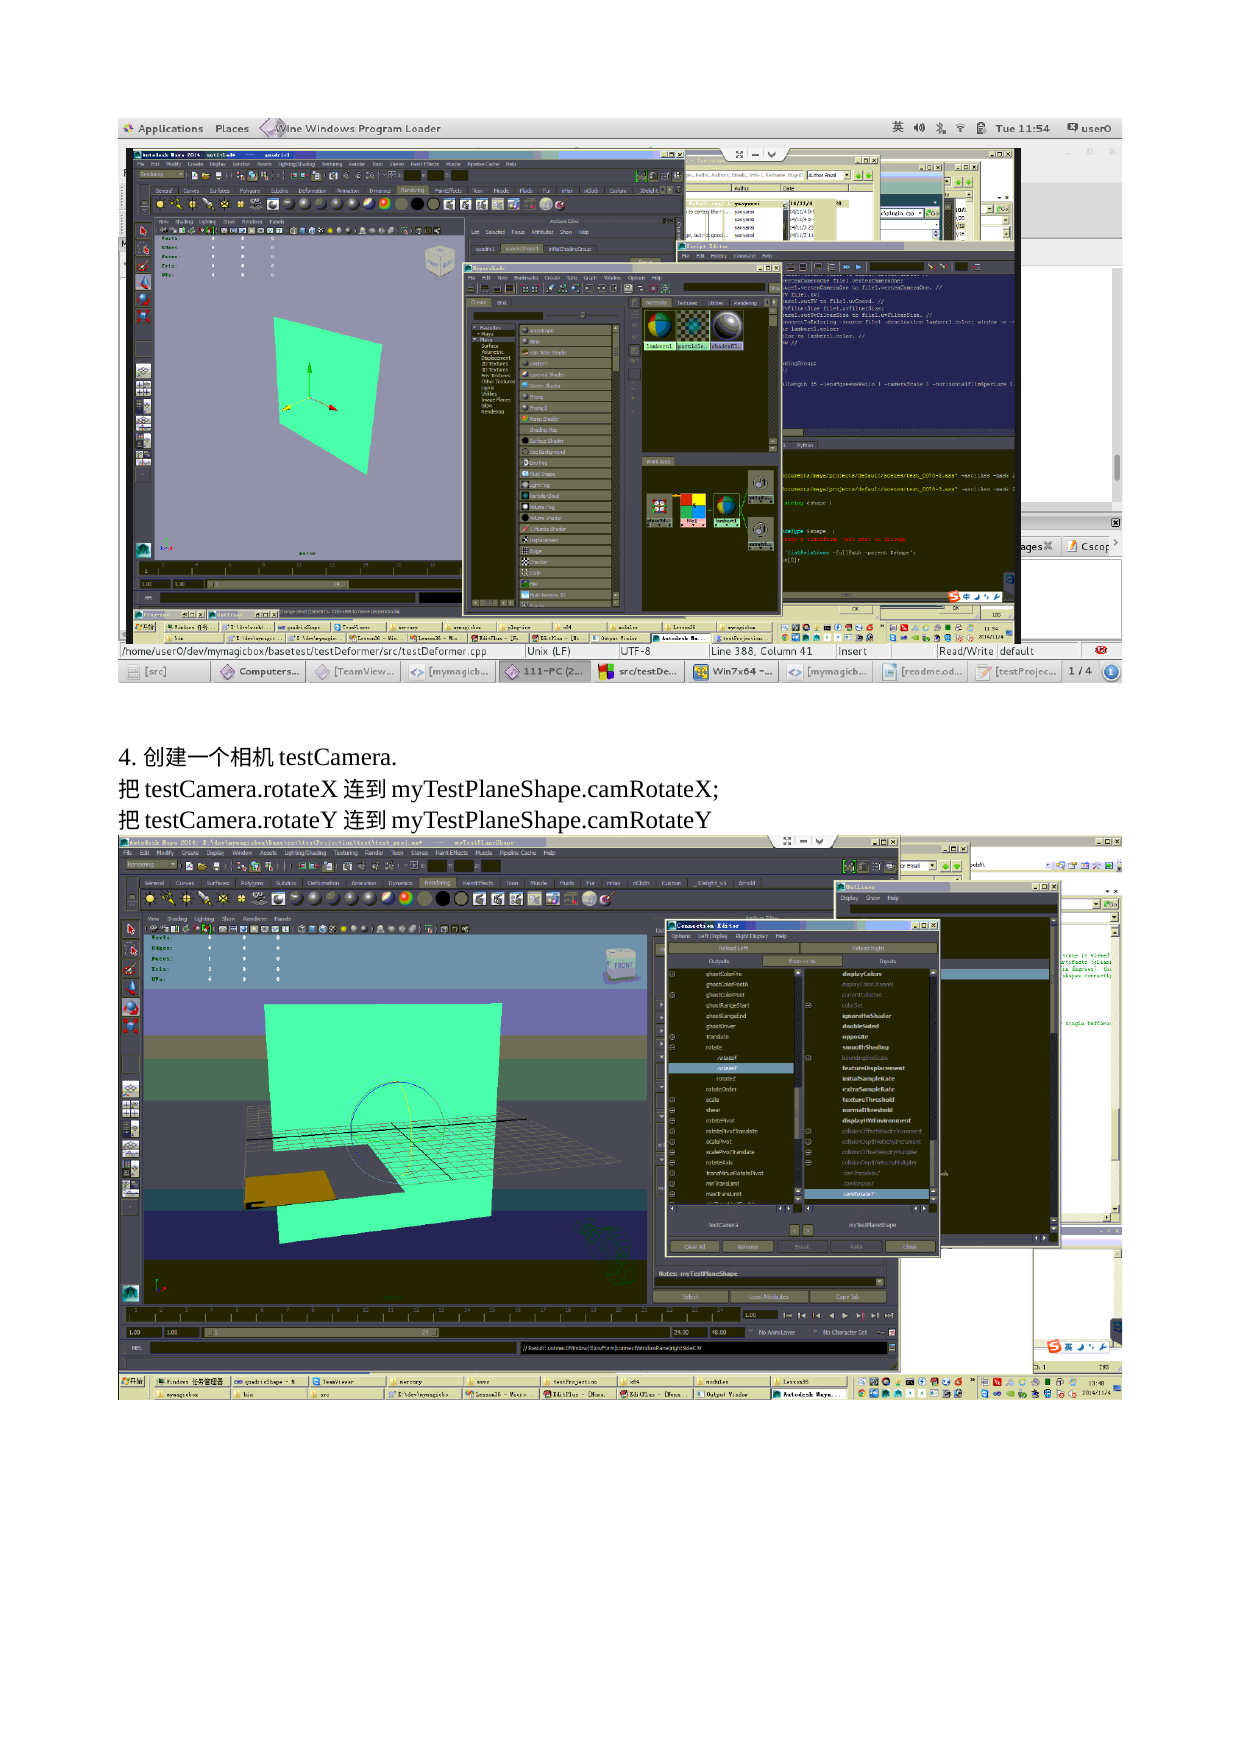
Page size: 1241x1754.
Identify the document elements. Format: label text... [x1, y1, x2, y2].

picture [118, 118, 1123, 683]
text 把testCamera.rotateY连到myTestPlaneShape.camRotateY [118, 803, 1122, 835]
text 把testCamera.rotateX连到myTestPlaneShape.camRotateX; [118, 772, 1122, 803]
text 4. 创建一个相机testCamera. [118, 740, 1122, 772]
picture [118, 835, 1123, 1400]
